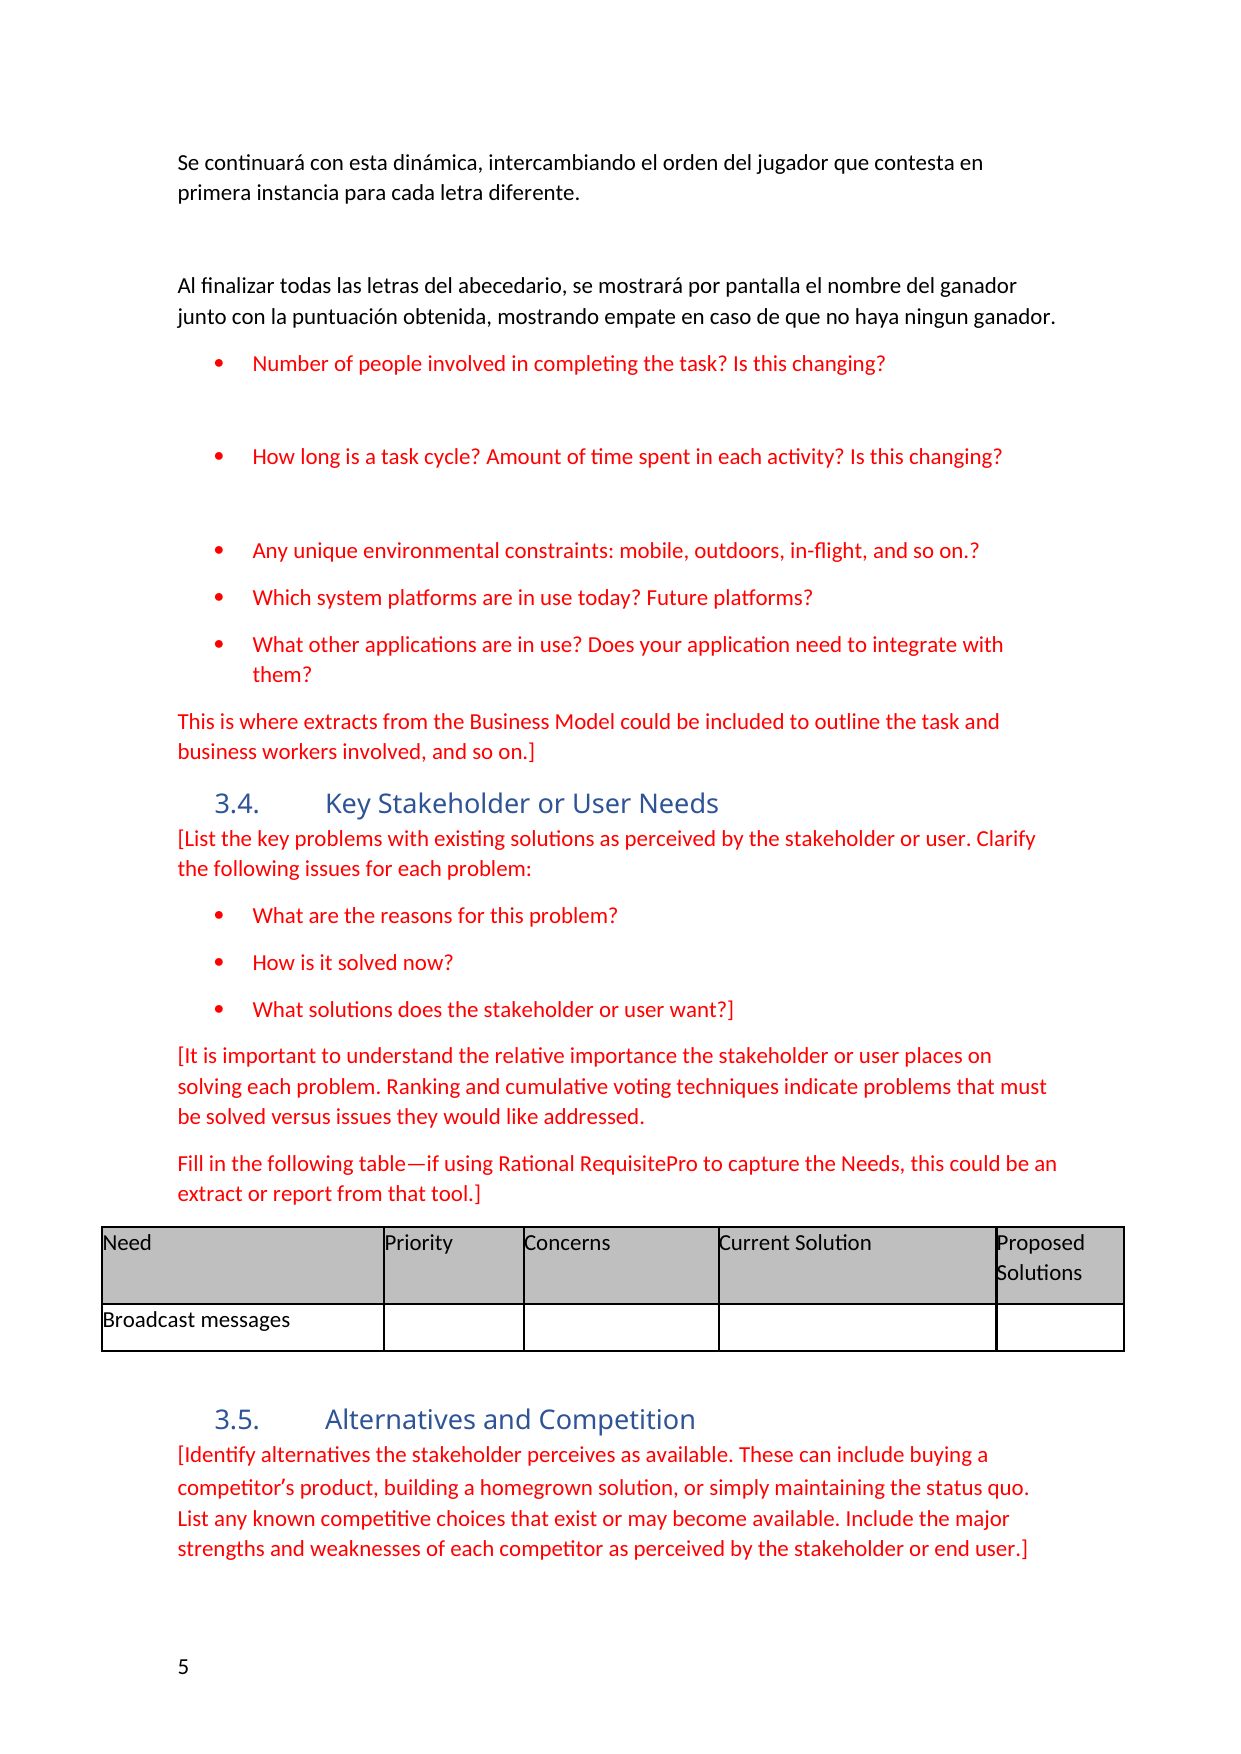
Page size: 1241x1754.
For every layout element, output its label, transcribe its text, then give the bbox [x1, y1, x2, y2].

table_cell [720, 1305, 995, 1350]
table_header Concerns [525, 1228, 718, 1303]
table_cell [998, 1305, 1123, 1350]
text [It is important to understand the relative importance the stakeholder or user places on solving each problem. Ranking and cumulative voting techniques indicate problems that must be solved versus issues they would like addressed. [177, 1042, 1063, 1130]
table_cell [525, 1305, 718, 1350]
table_cell [102, 1352, 384, 1396]
table_header Need [103, 1228, 383, 1303]
table_header Priority [385, 1228, 523, 1303]
table_cell Broadcast messages [103, 1305, 383, 1350]
text Se continuará con esta dinámica, intercambiando el orden del jugador que contesta en primera instancia para cada letra diferente. [177, 148, 1063, 206]
subtitle Alternatives and Competition [214, 1401, 1063, 1437]
table_cell [384, 1352, 524, 1396]
list How long is a task cycle? Amount of time spent in each activity? Is this changing? [215, 442, 1063, 470]
table_cell [524, 1352, 718, 1396]
list Which system platforms are in use today? Future platforms? [215, 583, 1063, 611]
text Al finalizar todas las letras del abecedario, se mostrará por pantalla el nombre del ganador junto con la puntuación obtenida, mostrando empate en caso de que no haya ningun ganador. [177, 272, 1063, 330]
list What solutions does the stakeholder or user want?] [215, 995, 1063, 1023]
table_cell [385, 1305, 523, 1350]
list What are the reasons for this problem? [215, 901, 1063, 929]
table_header Proposed Solutions [998, 1228, 1123, 1303]
list Any unique environmental constraints: mobile, outdoors, in-flight, and so on.? [215, 536, 1063, 564]
text [List the key problems with existing solutions as perceived by the stakeholder or user. Clarify the following issues for each problem: [177, 824, 1063, 882]
text [Identify alternatives the stakeholder perceives as available. These can include buying a competitor’s product, building a homegrown solution, or simply maintaining the status quo. List any known competitive choices that exist or may become available. Include the major strengths and weaknesses of each competitor as perceived by the stakeholder or end user.] [177, 1440, 1063, 1563]
text This is where extracts from the Business Model could be included to outline the task and business workers involved, and so on.] [177, 707, 1063, 765]
list Number of people involved in completing the task? Is this changing? [215, 349, 1063, 377]
subtitle Key Stakeholder or User Needs [214, 784, 1063, 821]
table_cell [996, 1352, 1124, 1396]
text Fill in the following table—if using Rational RequisitePro to capture the Needs, this could be an extract or report from that tool.] [177, 1149, 1063, 1207]
list How is it solved now? [215, 948, 1063, 976]
table_header Current Solution [720, 1228, 995, 1303]
list What other applications are in use? Does your application need to integrate with them? [215, 630, 1063, 688]
table_cell [719, 1352, 996, 1396]
